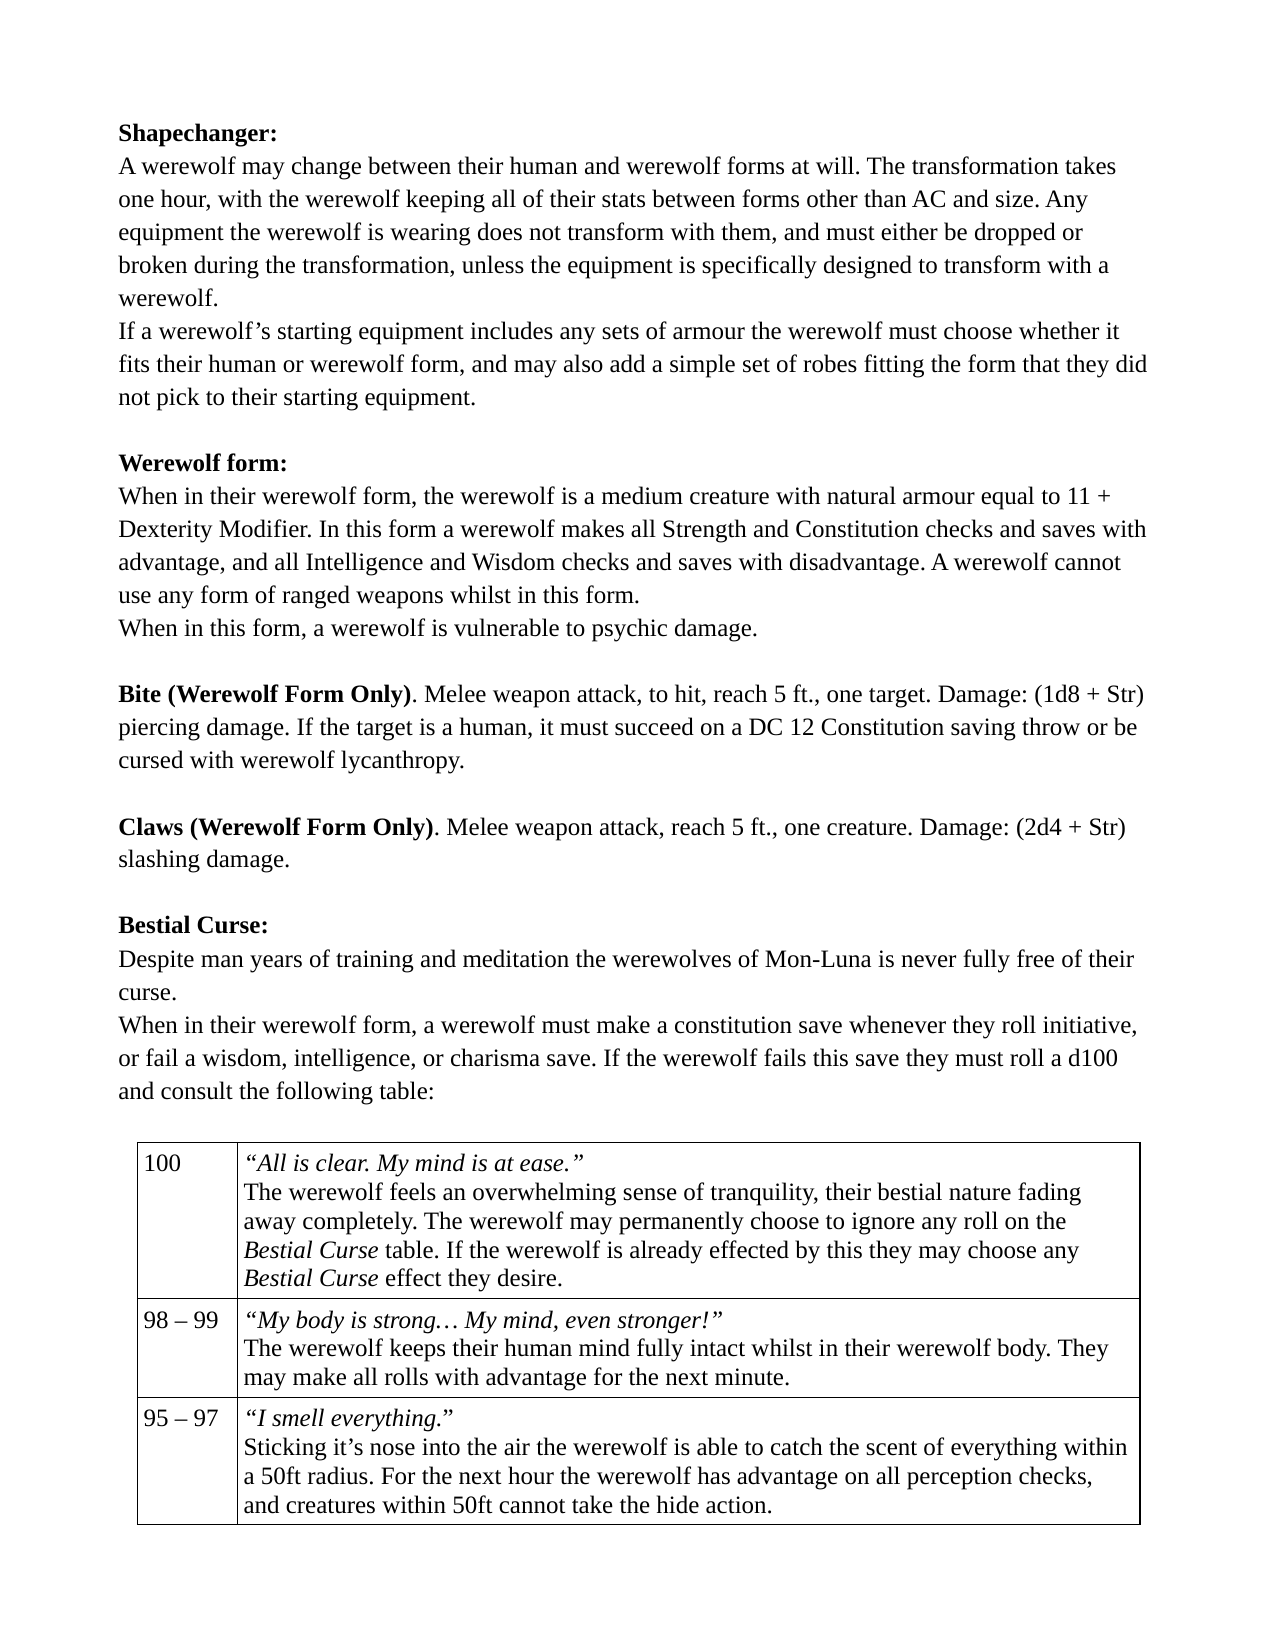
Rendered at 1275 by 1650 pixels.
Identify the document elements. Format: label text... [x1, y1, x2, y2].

text A werewolf may change between their human and werewolf forms at will. The transformation takes one hour, with the werewolf keeping all of their stats between forms other than AC and size. Any equipment the werewolf is wearing does not transform with them, and must either be dropped or broken during the transformation, unless the equipment is specifically designed to transform with a werewolf. [118, 151, 1157, 312]
table_cell “My body is strong… My mind, even stronger!” The werewolf keeps their human mind fully intact whilst in their werewolf body. They may make all rolls with advantage for the next minute. [238, 1299, 1139, 1397]
text Werewolf form: [118, 448, 1157, 477]
text If a werewolf’s starting equipment includes any sets of armour the werewolf must choose whether it fits their human or werewolf form, and may also add a simple set of robes fitting the form that they did not pick to their starting equipment. [118, 316, 1157, 411]
table_cell “I smell everything.” Sticking it’s nose into the air the werewolf is able to catch the scent of everything within a 50ft radius. For the next hour the werewolf has advantage on all perception checks, and creatures within 50ft cannot take the hide action. [238, 1398, 1139, 1524]
table_header 100 [138, 1143, 237, 1298]
table_cell 98 – 99 [138, 1299, 237, 1397]
text When in their werewolf form, the werewolf is a medium creature with natural armour equal to 11 + Dexterity Modifier. In this form a werewolf makes all Strength and Constitution checks and saves with advantage, and all Intelligence and Wisdom checks and saves with disadvantage. A werewolf cannot use any form of ranged weapons whilst in this form. [118, 481, 1157, 609]
text Despite man years of training and meditation the werewolves of Mon-Luna is never fully free of their curse. [118, 944, 1157, 1005]
table_header “All is clear. My mind is at ease.” The werewolf feels an overwhelming sense of tranquility, their bestial nature fading away completely. The werewolf may permanently choose to ignore any roll on the Bestial Curse table. If the werewolf is already effected by this they may choose any Bestial Curse effect they desire. [238, 1143, 1139, 1298]
text Bestial Curse: [118, 911, 1157, 939]
text Shapechanger: [118, 118, 1157, 147]
text Bite (Werewolf Form Only). Melee weapon attack, to hit, reach 5 ft., one target. Damage: (1d8 + Str) piercing damage. If the target is a human, it must succeed on a DC 12 Constitution saving throw or be cursed with werewolf lycanthropy. [118, 679, 1157, 774]
text When in this form, a werewolf is vulnerable to psychic damage. [118, 613, 1157, 642]
text When in their werewolf form, a werewolf must make a constitution save whenever they roll initiative, or fail a wisdom, intelligence, or charisma save. If the werewolf fails this save they must roll a d100 and consult the following table: [118, 1010, 1157, 1104]
table_cell 95 – 97 [138, 1398, 237, 1524]
text Claws (Werewolf Form Only). Melee weapon attack, reach 5 ft., one creature. Damage: (2d4 + Str) slashing damage. [118, 812, 1157, 873]
